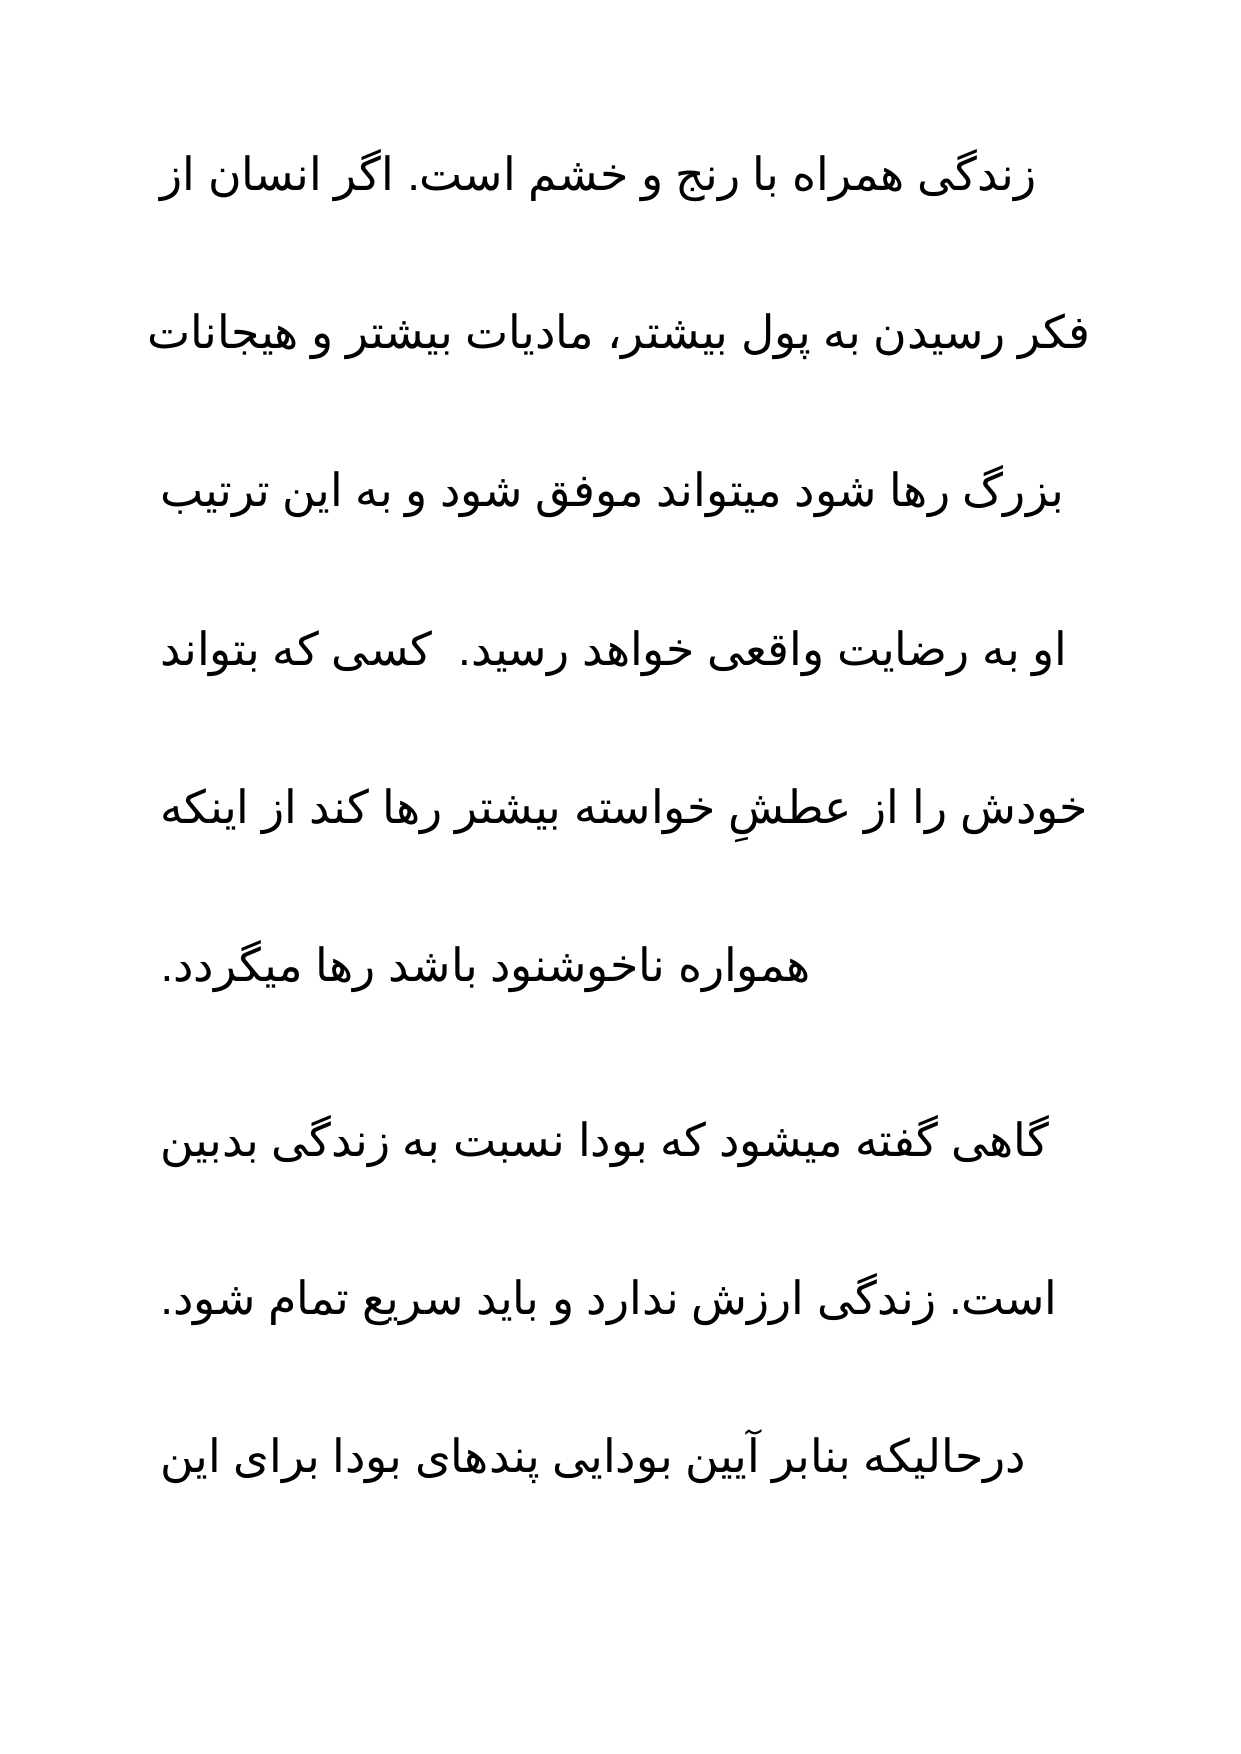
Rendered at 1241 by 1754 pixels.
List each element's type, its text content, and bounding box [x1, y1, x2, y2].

text گاهی گفته میشود که بودا نسبت به زندگی بدبین است. زندگی ارزش ندارد و باید سریع تمام شود. درحالیکه بنابر آیین بودایی پندهای بودا برای این [148, 1113, 1093, 1482]
text زندگی همراه با رنج و خشم است. اگر انسان از فکر رسیدن به پول بیشتر، مادیات بیشتر و هیجانات بزرگ رها شود میتواند موفق شود و به این ترتیب او به رضایت واقعی خواهد رسید. کسی که بتواند خودش را از عطشِ خواسته بیشتر رها کند از اینکه همواره ناخوشنود باشد رها میگردد. [148, 148, 1093, 991]
